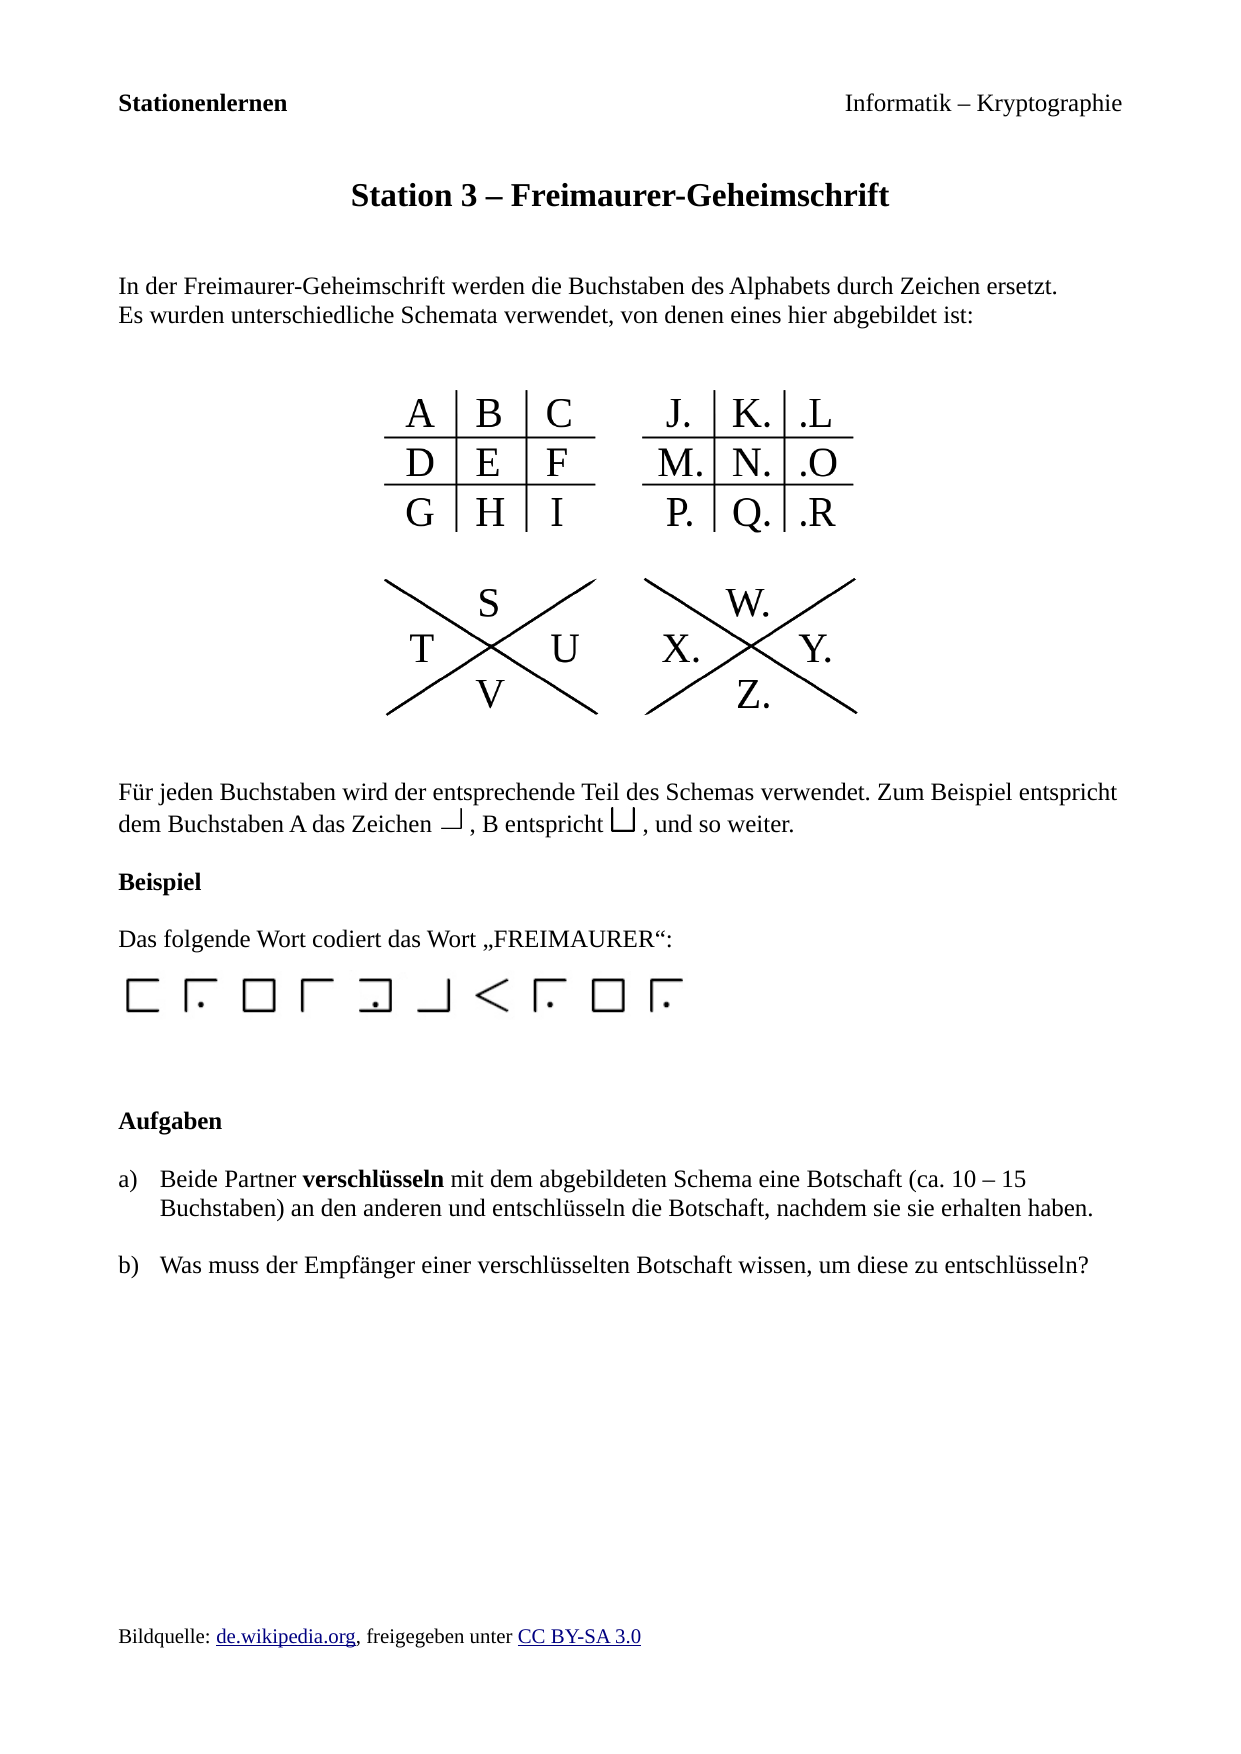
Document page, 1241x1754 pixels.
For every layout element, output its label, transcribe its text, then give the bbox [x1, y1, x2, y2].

picture [118, 970, 689, 1021]
text Beispiel [118, 867, 1122, 895]
text Station 3 – Freimaurer-Geheimschrift [118, 176, 1122, 214]
text Aufgaben [118, 1106, 1122, 1135]
text Es wurden unterschiedliche Schemata verwendet, von denen eines hier abgebildet ist: [118, 300, 1122, 329]
text Bildquelle: de.wikipedia.org, freigegeben unter CC BY-SA 3.0 [118, 1624, 1122, 1648]
picture [438, 806, 463, 833]
picture [609, 806, 637, 833]
text Das folgende Wort codiert das Wort „FREIMAURER“: [118, 924, 1122, 953]
text In der Freimaurer-Geheimschrift werden die Buchstaben des Alphabets durch Zeichen ersetzt. [118, 271, 1122, 300]
list Was muss der Empfänger einer verschlüsselten Botschaft wissen, um diese zu entschlüsseln? [118, 1250, 1122, 1279]
picture [381, 386, 860, 720]
text Für jeden Buchstaben wird der entsprechende Teil des Schemas verwendet. Zum Beispiel entspricht dem Buchstaben A das Zeichen , B entspricht , und so weiter. [118, 777, 1122, 838]
list Beide Partner verschlüsseln mit dem abgebildeten Schema eine Botschaft (ca. 10 – 15 Buchstaben) an den anderen und entschlüsseln die Botschaft, nachdem sie sie erhalten haben. [118, 1164, 1122, 1221]
